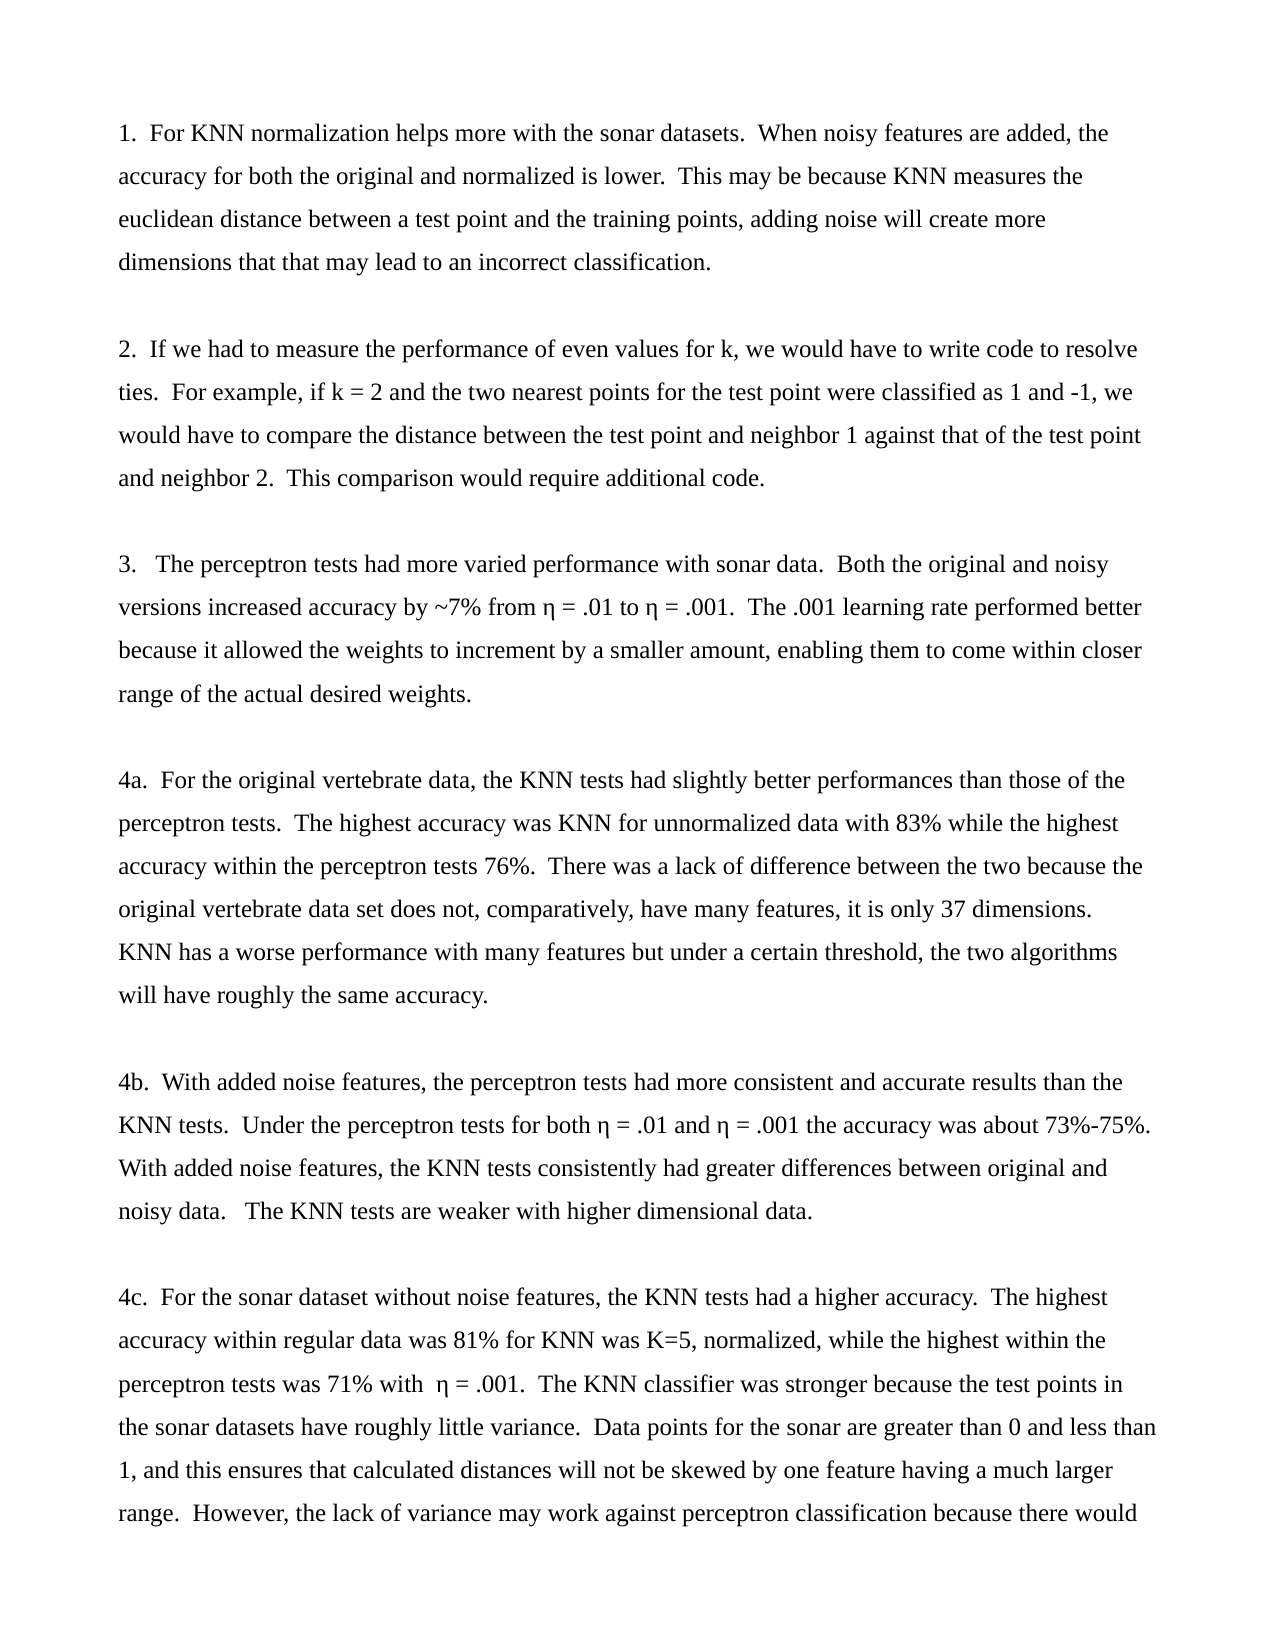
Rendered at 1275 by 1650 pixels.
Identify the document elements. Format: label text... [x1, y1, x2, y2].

text 3. The perceptron tests had more varied performance with sonar data. Both the original and noisy versions increased accuracy by ~7% from η = .01 to η = .001. The .001 learning rate performed better because it allowed the weights to increment by a smaller amount, enabling them to come within closer range of the actual desired weights. [118, 549, 1157, 707]
text 4a. For the original vertebrate data, the KNN tests had slightly better performances than those of the perceptron tests. The highest accuracy was KNN for unnormalized data with 83% while the highest accuracy within the perceptron tests 76%. There was a lack of difference between the two because the original vertebrate data set does not, comparatively, have many features, it is only 37 dimensions. KNN has a worse performance with many features but under a certain threshold, the two algorithms will have roughly the same accuracy. [118, 765, 1157, 1009]
text 4c. For the sonar dataset without noise features, the KNN tests had a higher accuracy. The highest accuracy within regular data was 81% for KNN was K=5, normalized, while the highest within the perceptron tests was 71% with η = .001. The KNN classifier was stronger because the test points in the sonar datasets have roughly little variance. Data points for the sonar are greater than 0 and less than 1, and this ensures that calculated distances will not be skewed by one feature having a much larger range. However, the lack of variance may work against perceptron classification because there would [118, 1282, 1157, 1527]
text 4b. With added noise features, the perceptron tests had more consistent and accurate results than the KNN tests. Under the perceptron tests for both η = .01 and η = .001 the accuracy was about 73%-75%. With added noise features, the KNN tests consistently had greater differences between original and noisy data. The KNN tests are weaker with higher dimensional data. [118, 1067, 1157, 1225]
text 1. For KNN normalization helps more with the sonar datasets. When noisy features are added, the accuracy for both the original and normalized is lower. This may be because KNN measures the euclidean distance between a test point and the training points, adding noise will create more dimensions that that may lead to an incorrect classification. [118, 118, 1157, 276]
text 2. If we had to measure the performance of even values for k, we would have to write code to resolve ties. For example, if k = 2 and the two nearest points for the test point were classified as 1 and -1, we would have to compare the distance between the test point and neighbor 1 against that of the test point and neighbor 2. This comparison would require additional code. [118, 334, 1157, 492]
